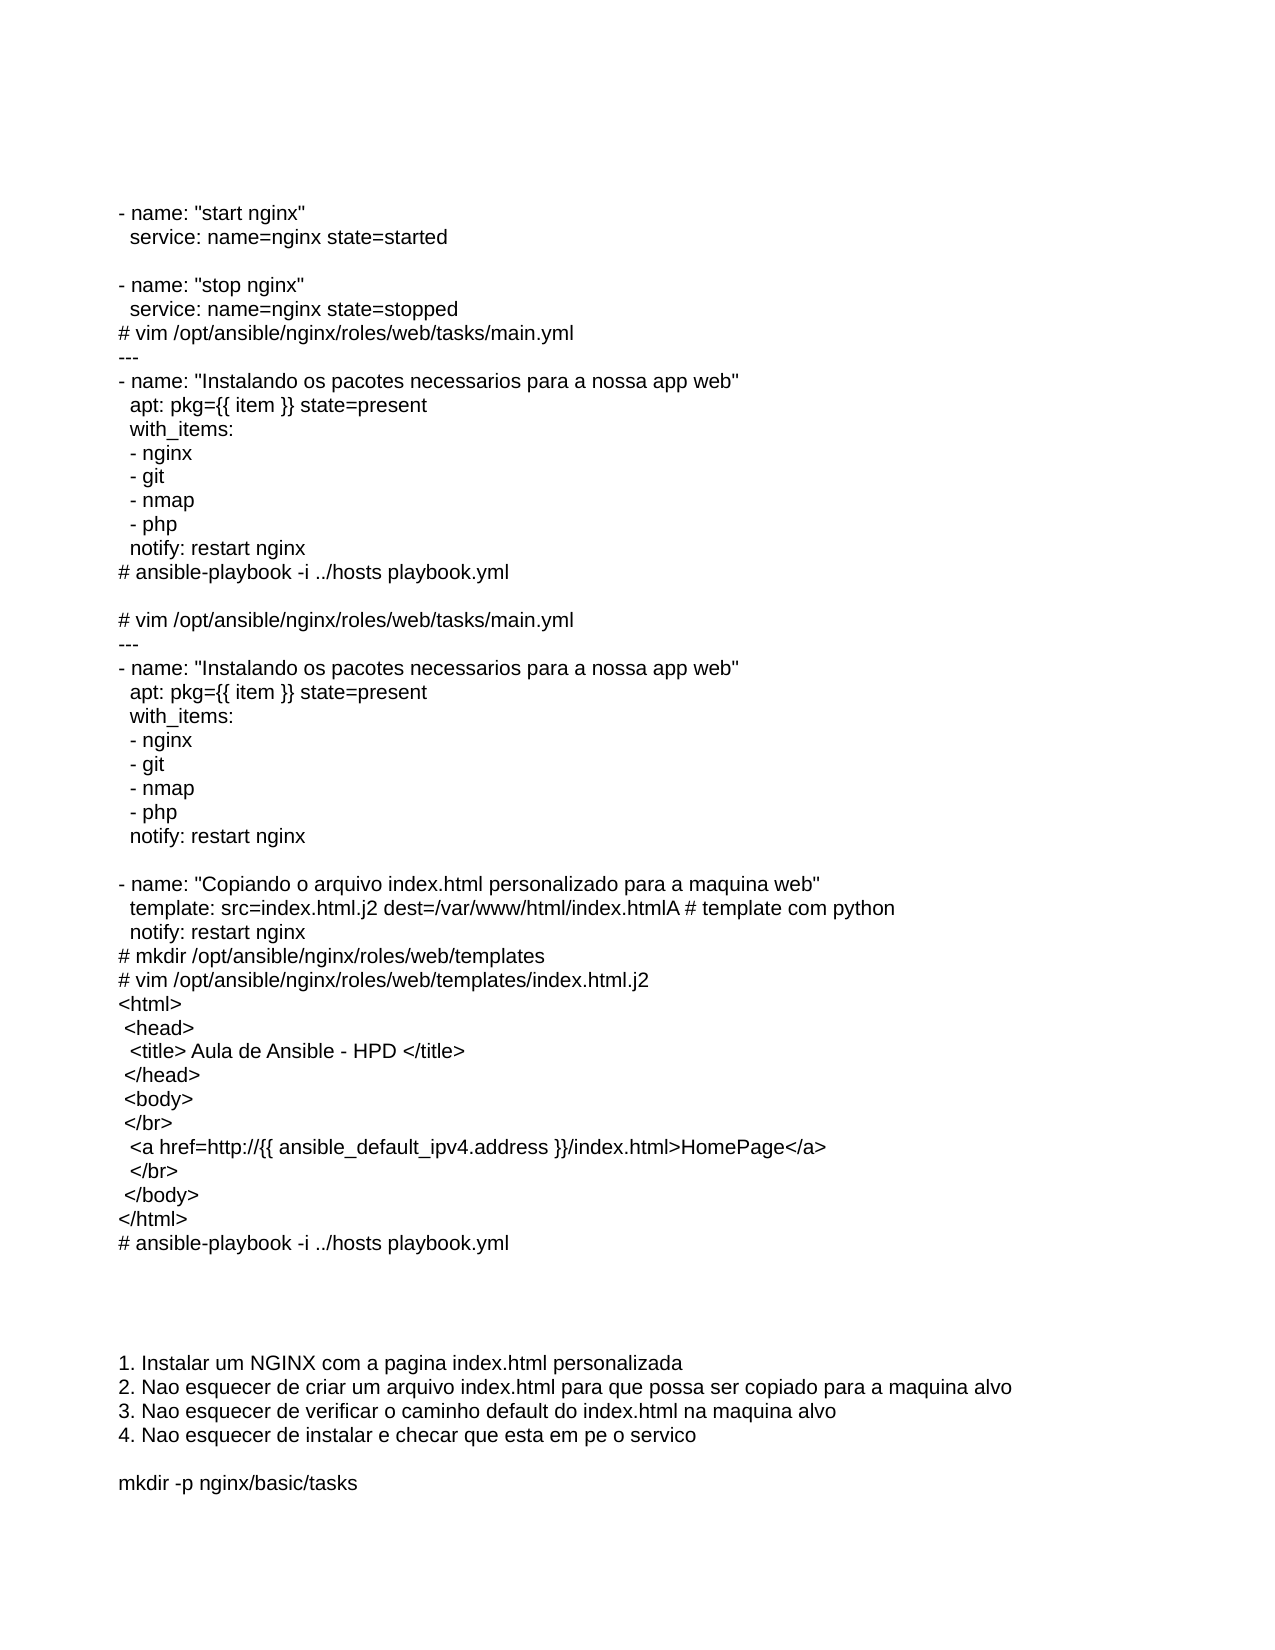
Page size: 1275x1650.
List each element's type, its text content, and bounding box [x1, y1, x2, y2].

text <a href=http://{{ ansible_default_ipv4.address }}/index.html>HomePage</a> [118, 1135, 1157, 1159]
text - name: "Instalando os pacotes necessarios para a nossa app web" [118, 656, 1157, 680]
text notify: restart nginx # ansible-playbook -i ../hosts playbook.yml # vim /opt/ansible/nginx/roles/web/tasks/main.yml --- [118, 536, 1157, 656]
text - name: "Instalando os pacotes necessarios para a nossa app web" [118, 368, 1157, 392]
text </body> [118, 1183, 1157, 1207]
text </br> [118, 1111, 1157, 1135]
text - nmap [118, 776, 1157, 800]
text notify: restart nginx # mkdir /opt/ansible/nginx/roles/web/templates # vim /opt/ansible/nginx/roles/web/templates/index.html.j2 <html> [118, 919, 1157, 1015]
text <head> [118, 1015, 1157, 1039]
text - php [118, 800, 1157, 824]
text </head> [118, 1063, 1157, 1087]
text with_items: [118, 416, 1157, 440]
text apt: pkg={{ item }} state=present [118, 392, 1157, 416]
text <body> [118, 1087, 1157, 1111]
text - name: "start nginx" [118, 201, 1157, 225]
text - name: "stop nginx" [118, 273, 1157, 297]
text mkdir -p nginx/basic/tasks [118, 1471, 1157, 1494]
text service: name=nginx state=started [118, 225, 1157, 249]
text - php [118, 512, 1157, 536]
text - nginx [118, 440, 1157, 464]
text <title> Aula de Ansible - HPD </title> [118, 1039, 1157, 1063]
text 4. Nao esquecer de instalar e checar que esta em pe o servico [118, 1423, 1157, 1471]
text - nmap [118, 488, 1157, 512]
text - name: "Copiando o arquivo index.html personalizado para a maquina web" [118, 872, 1157, 896]
text - nginx [118, 728, 1157, 752]
text </br> [118, 1159, 1157, 1183]
text service: name=nginx state=stopped # vim /opt/ansible/nginx/roles/web/tasks/main.yml --- [118, 297, 1157, 368]
text - git [118, 752, 1157, 776]
text </html> # ansible-playbook -i ../hosts playbook.yml [118, 1207, 1157, 1351]
text notify: restart nginx [118, 824, 1157, 848]
text apt: pkg={{ item }} state=present [118, 680, 1157, 704]
text - git [118, 464, 1157, 488]
text with_items: [118, 704, 1157, 728]
text template: src=index.html.j2 dest=/var/www/html/index.htmlA # template com python [118, 896, 1157, 919]
text 2. Nao esquecer de criar um arquivo index.html para que possa ser copiado para a maquina alvo 3. Nao esquecer de verificar o caminho default do index.html na maquina alvo [118, 1375, 1157, 1423]
text 1. Instalar um NGINX com a pagina index.html personalizada [118, 1351, 1157, 1375]
